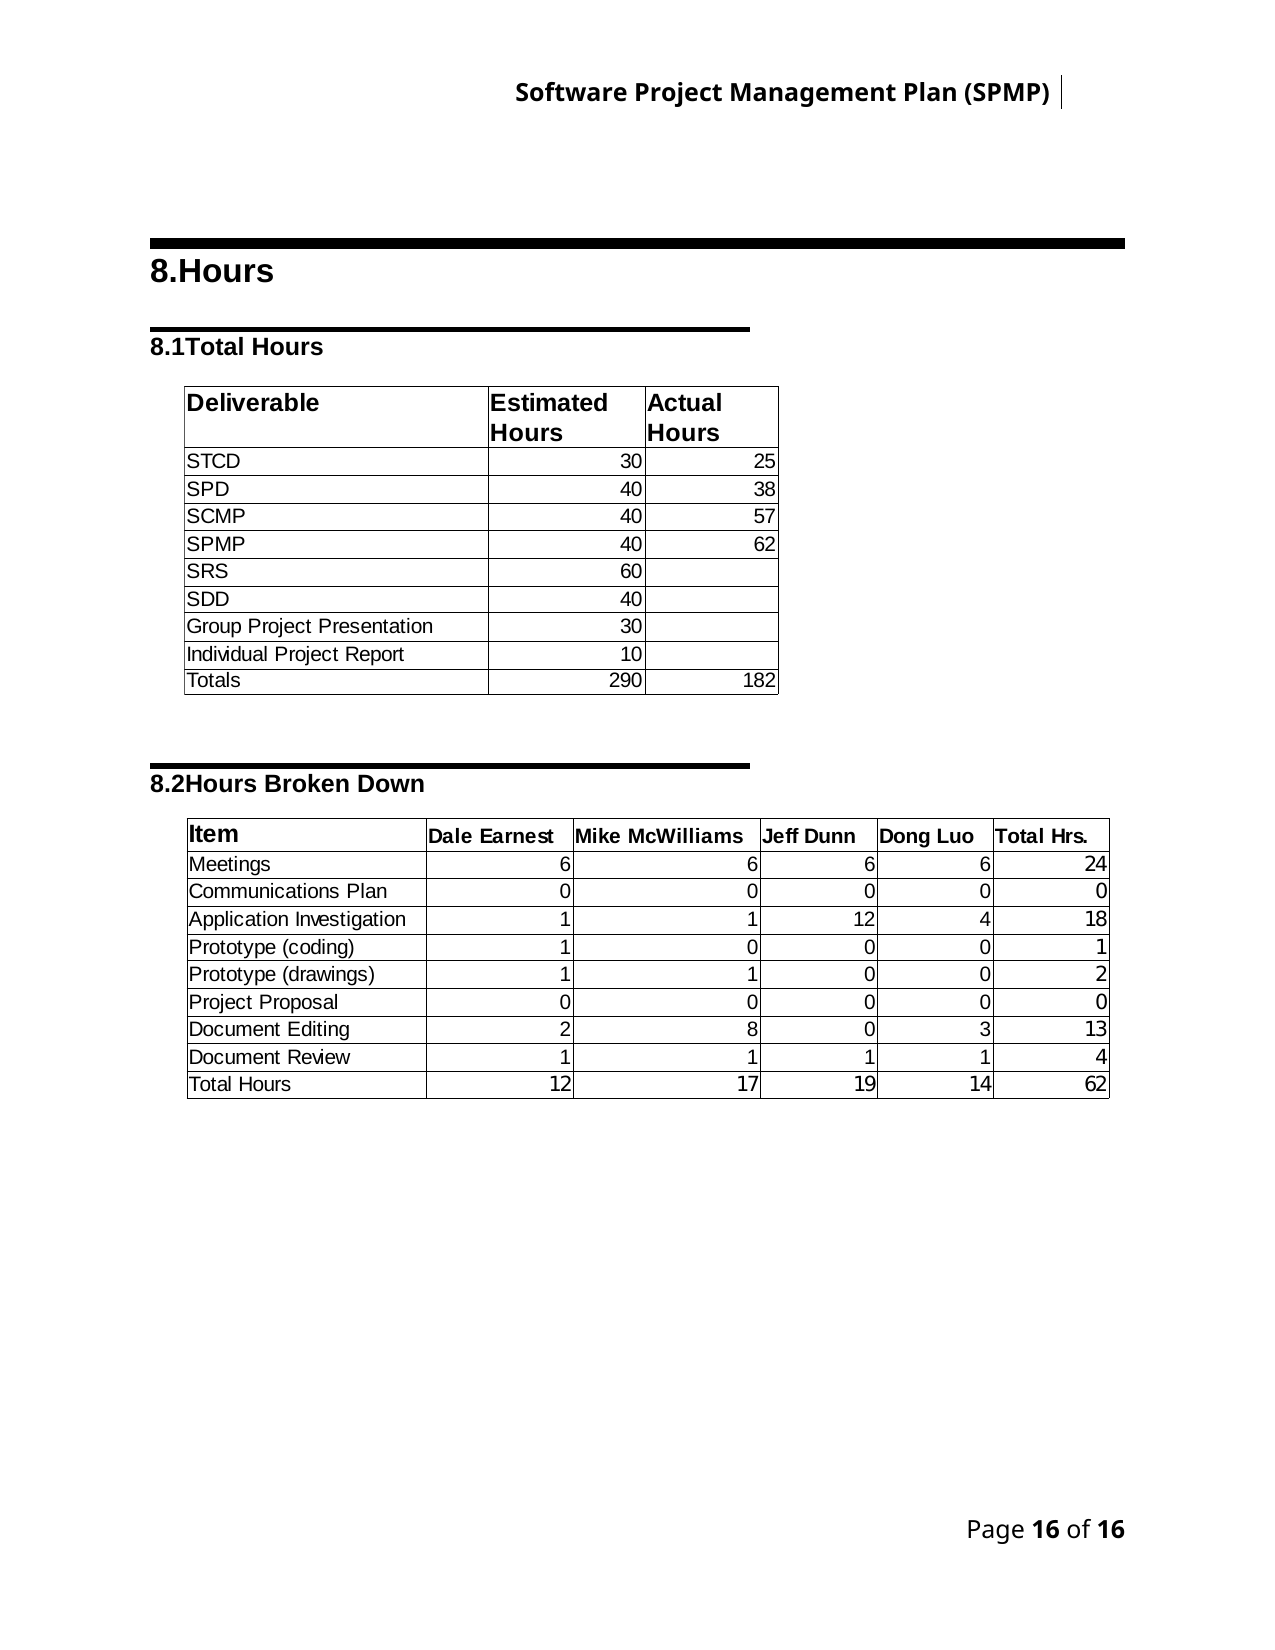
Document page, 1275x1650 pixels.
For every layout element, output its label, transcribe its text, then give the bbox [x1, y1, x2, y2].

subtitle Hours [150, 249, 1125, 289]
subtitle Hours Broken Down [150, 769, 750, 797]
subtitle Total Hours [150, 332, 750, 361]
